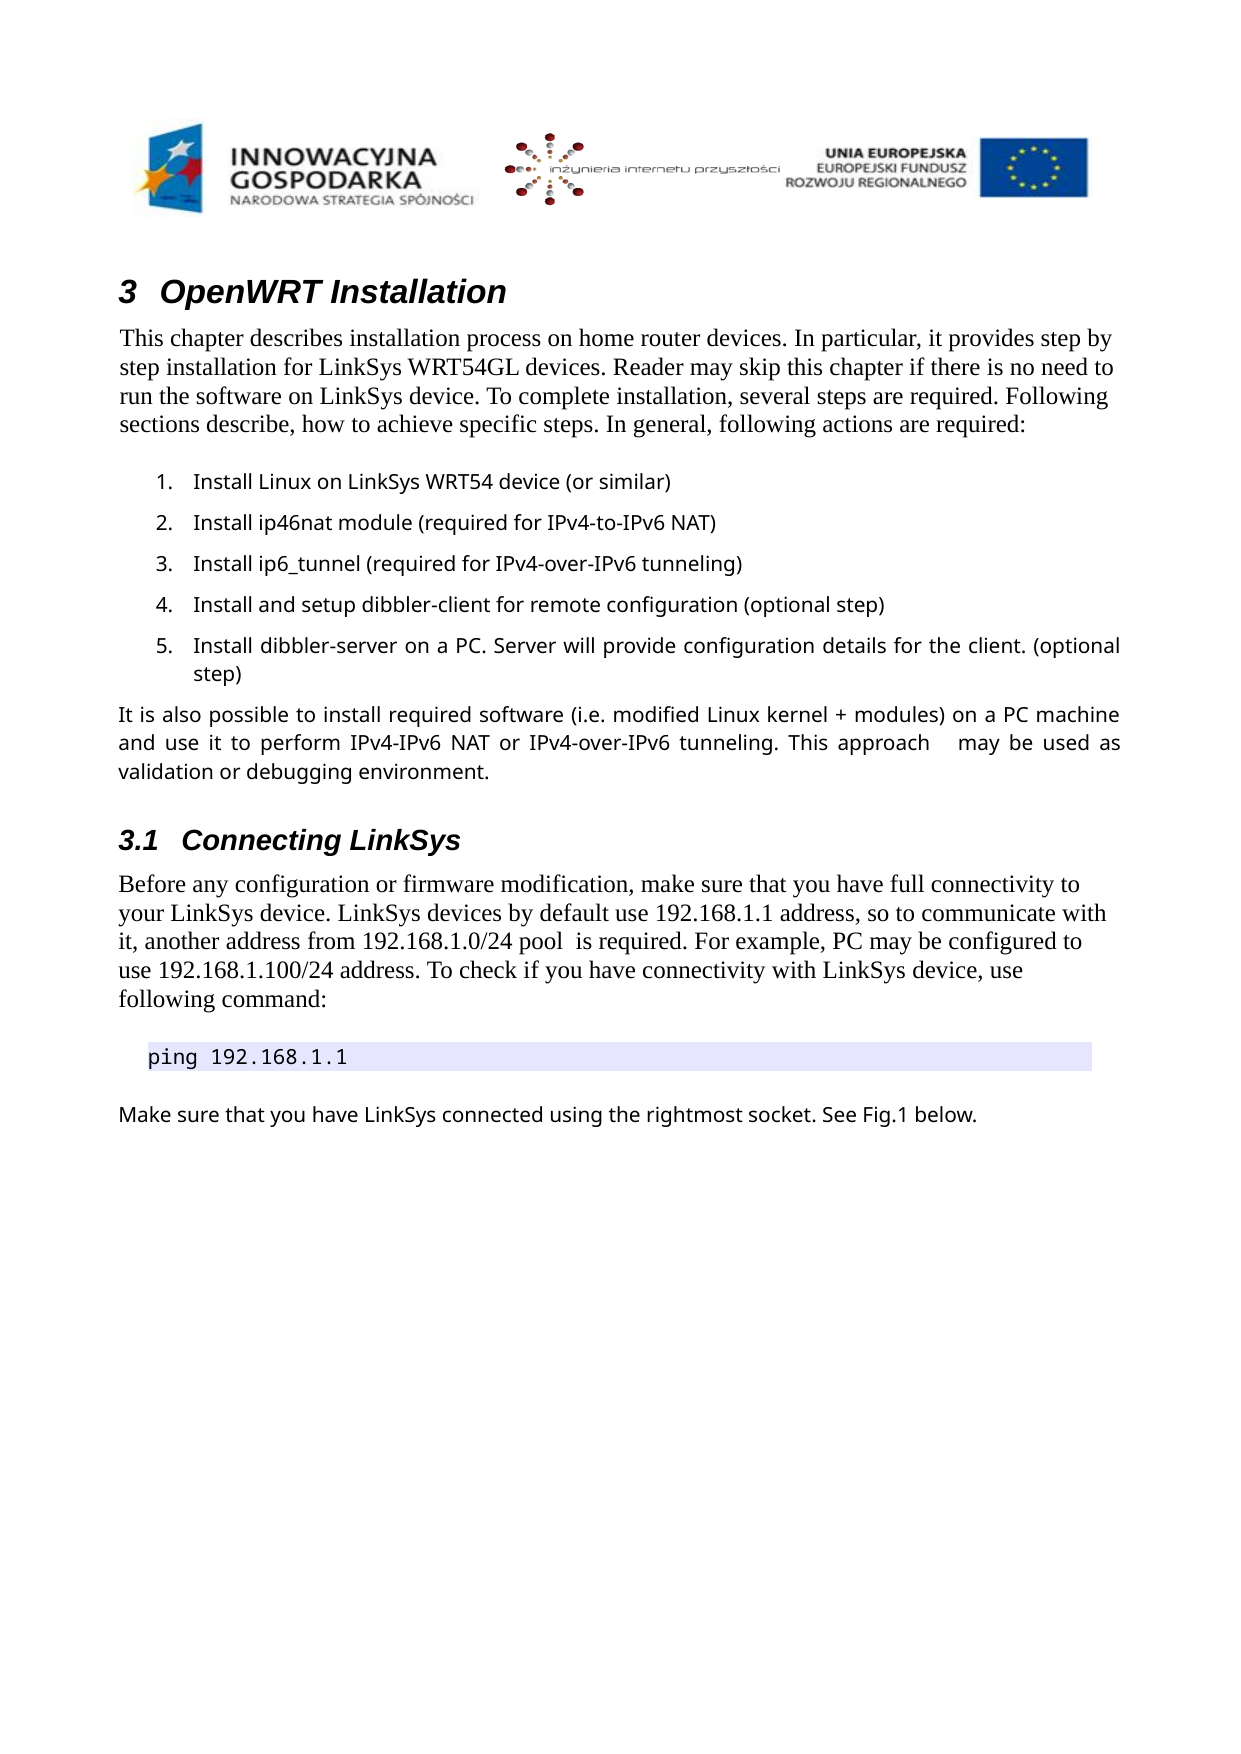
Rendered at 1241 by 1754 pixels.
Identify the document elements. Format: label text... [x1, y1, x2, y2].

text ping 192.168.1.1 [148, 1042, 1092, 1071]
list Install and setup dibbler-client for remote configuration (optional step) [156, 590, 1122, 618]
text Before any configuration or firmware modification, make sure that you have full connectivity to your LinkSys device. LinkSys devices by default use 192.168.1.1 address, so to communicate with it, another address from 192.168.1.0/24 pool is required. For example, PC may be configured to use 192.168.1.100/24 address. To check if you have connectivity with LinkSys device, use following command: [118, 869, 1122, 1013]
list Install Linux on LinkSys WRT54 device (or similar) [156, 467, 1122, 495]
list Install dibbler-server on a PC. Server will provide configuration details for the client. (optional step) [156, 631, 1122, 688]
text It is also possible to install required software (i.e. modified Linux kernel + modules) on a PC machine and use it to perform IPv4-IPv6 NAT or IPv4-over-IPv6 tunneling. This approach may be used as validation or debugging environment. [118, 700, 1122, 785]
list Install ip46nat module (required for IPv4-to-IPv6 NAT) [156, 508, 1122, 536]
list This chapter describes installation process on home router devices. In particular, it provides step by step installation for LinkSys WRT54GL devices. Reader may skip this chapter if there is no need to run the software on LinkSys device. To complete installation, several steps are required. Following sections describe, how to achieve specific steps. In general, following actions are required: [82, 323, 1122, 438]
subtitle Connecting LinkSys [118, 823, 1122, 856]
text Make sure that you have LinkSys connected using the rightmost socket. See Fig.1 below. [118, 1100, 1122, 1128]
picture [132, 118, 1108, 221]
list Install ip6_tunnel (required for IPv4-over-IPv6 tunneling) [156, 549, 1122, 577]
subtitle OpenWRT Installation [118, 272, 1122, 311]
